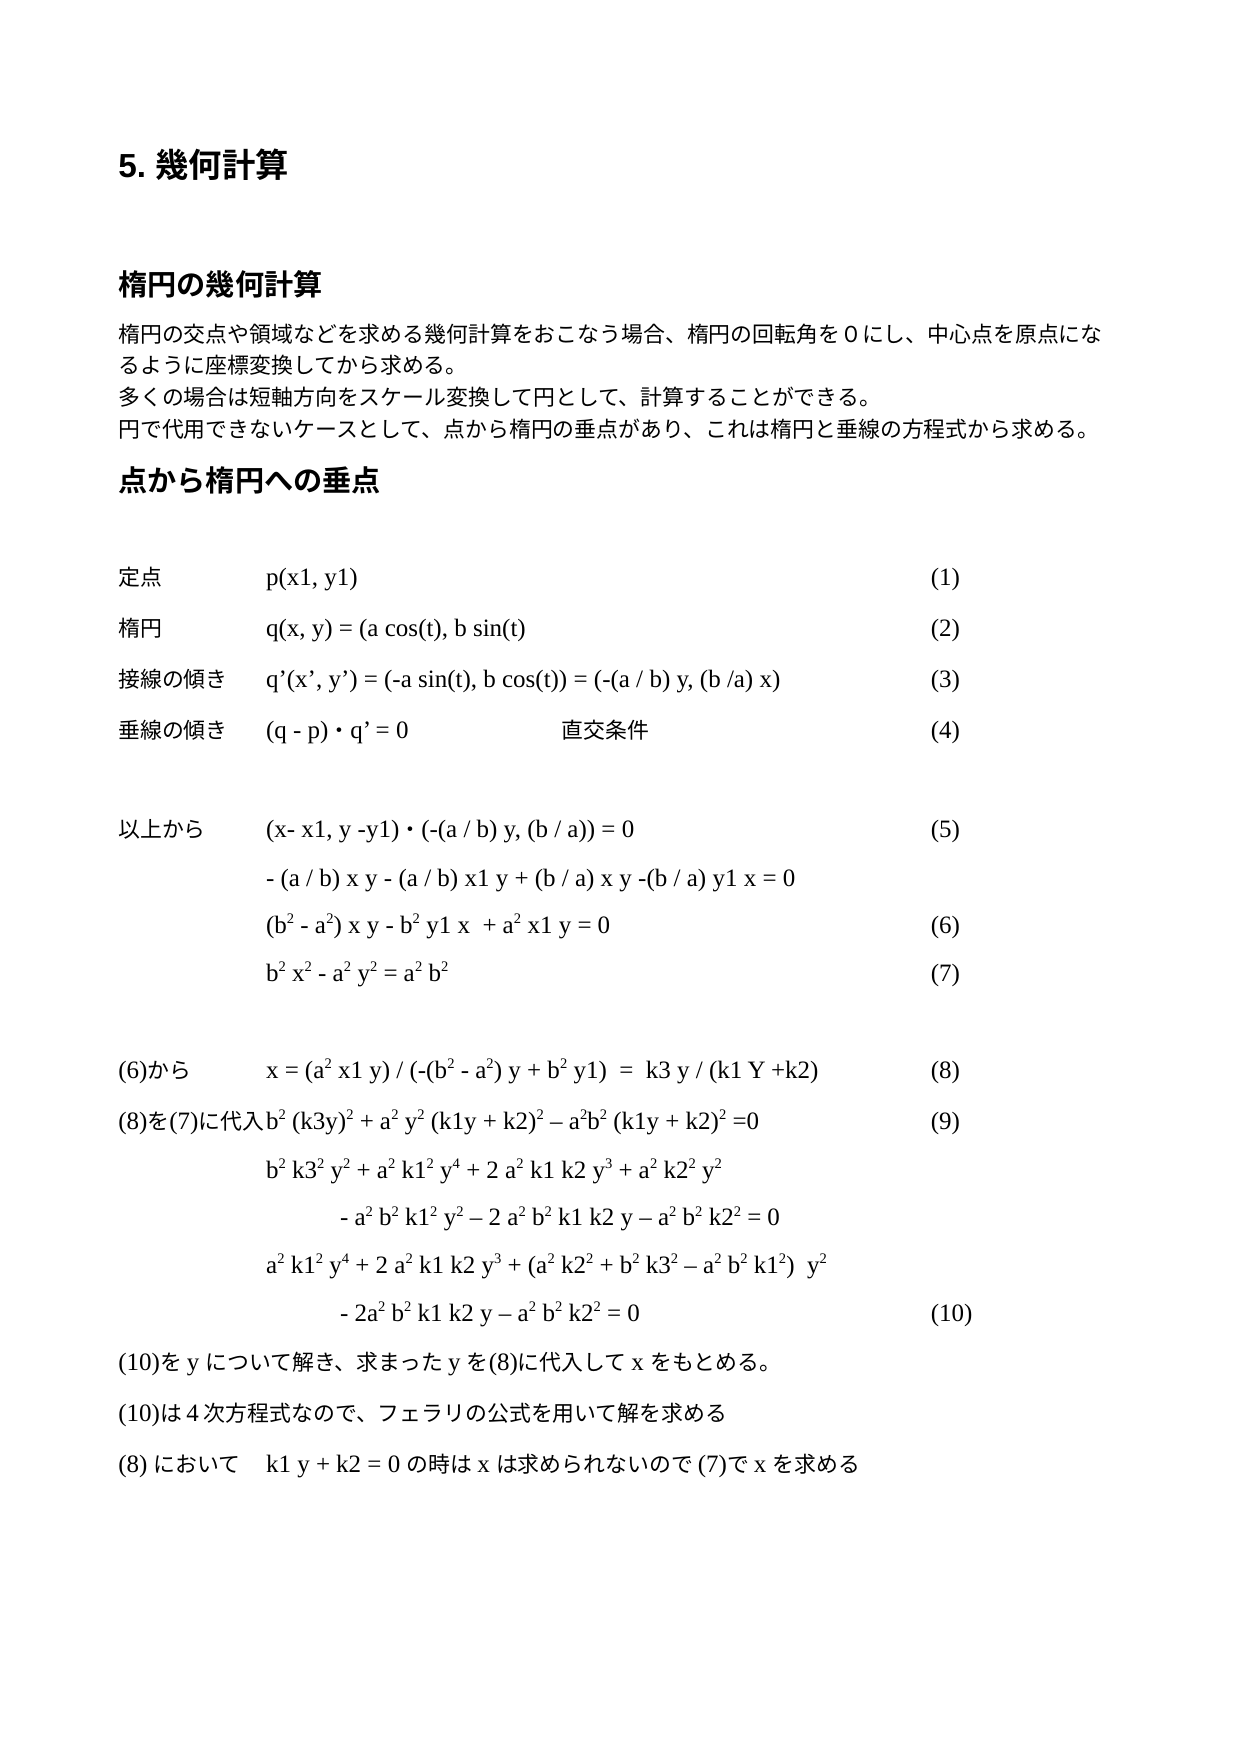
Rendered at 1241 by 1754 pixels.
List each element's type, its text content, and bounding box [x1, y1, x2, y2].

text 垂線の傾き (q - p)・q’ = 0 直交条件 (4) [118, 713, 1122, 745]
text 定点 p(x1, y1) (1) [118, 560, 1122, 592]
text 接線の傾き q’(x’, y’) = (-a sin(t), b cos(t)) = (-(a / b) y, (b /a) x) (3) [118, 662, 1122, 694]
text (10)は4次方程式なので、フェラリの公式を用いて解を求める [118, 1396, 1122, 1428]
text 楕円の交点や領域などを求める幾何計算をおこなう場合、楕円の回転角を０にし、中心点を原点になるように座標変換してから求める。 [118, 317, 1122, 380]
text (10)を y について解き、求まった y を(8)に代入して x をもとめる。 [118, 1345, 1122, 1377]
text (8) において k1 y + k2 = 0 の時は x は求められないので (7)で x を求める [118, 1447, 1122, 1479]
text 以上から (x- x1, y -y1)・(-(a / b) y, (b / a)) = 0 (5) [118, 812, 1122, 843]
text 多くの場合は短軸方向をスケール変換して円として、計算することができる。 [118, 380, 1122, 412]
text 楕円 q(x, y) = (a cos(t), b sin(t) (2) [118, 611, 1122, 643]
text a2 k12 y4 + 2 a2 k1 k2 y3 + (a2 k22 + b2 k32 – a2 b2 k12) y2 [118, 1250, 1122, 1279]
text (b2 - a2) x y - b2 y1 x + a2 x1 y = 0 (6) [118, 910, 1122, 939]
subtitle 楕円の幾何計算 [118, 262, 1122, 304]
subtitle 5. 幾何計算 [118, 139, 1122, 187]
subtitle 点から楕円への垂点 [118, 458, 1122, 500]
text b2 x2 - a2 y2 = a2 b2 (7) [118, 958, 1122, 987]
text - 2a2 b2 k1 k2 y – a2 b2 k22 = 0 (10) [118, 1298, 1122, 1326]
text (6)から x = (a2 x1 y) / (-(b2 - a2) y + b2 y1) = k3 y / (k1 Y +k2) (8) [118, 1053, 1122, 1085]
text - a2 b2 k12 y2 – 2 a2 b2 k1 k2 y – a2 b2 k22 = 0 [118, 1202, 1122, 1231]
text - (a / b) x y - (a / b) x1 y + (b / a) x y -(b / a) y1 x = 0 [118, 863, 1122, 891]
text b2 k32 y2 + a2 k12 y4 + 2 a2 k1 k2 y3 + a2 k22 y2 [118, 1155, 1122, 1184]
text (8)を(7)に代入 b2 (k3y)2 + a2 y2 (k1y + k2)2 – a2b2 (k1y + k2)2 =0 (9) [118, 1104, 1122, 1136]
text 円で代用できないケースとして、点から楕円の垂点があり、これは楕円と垂線の方程式から求める。 [118, 412, 1122, 443]
